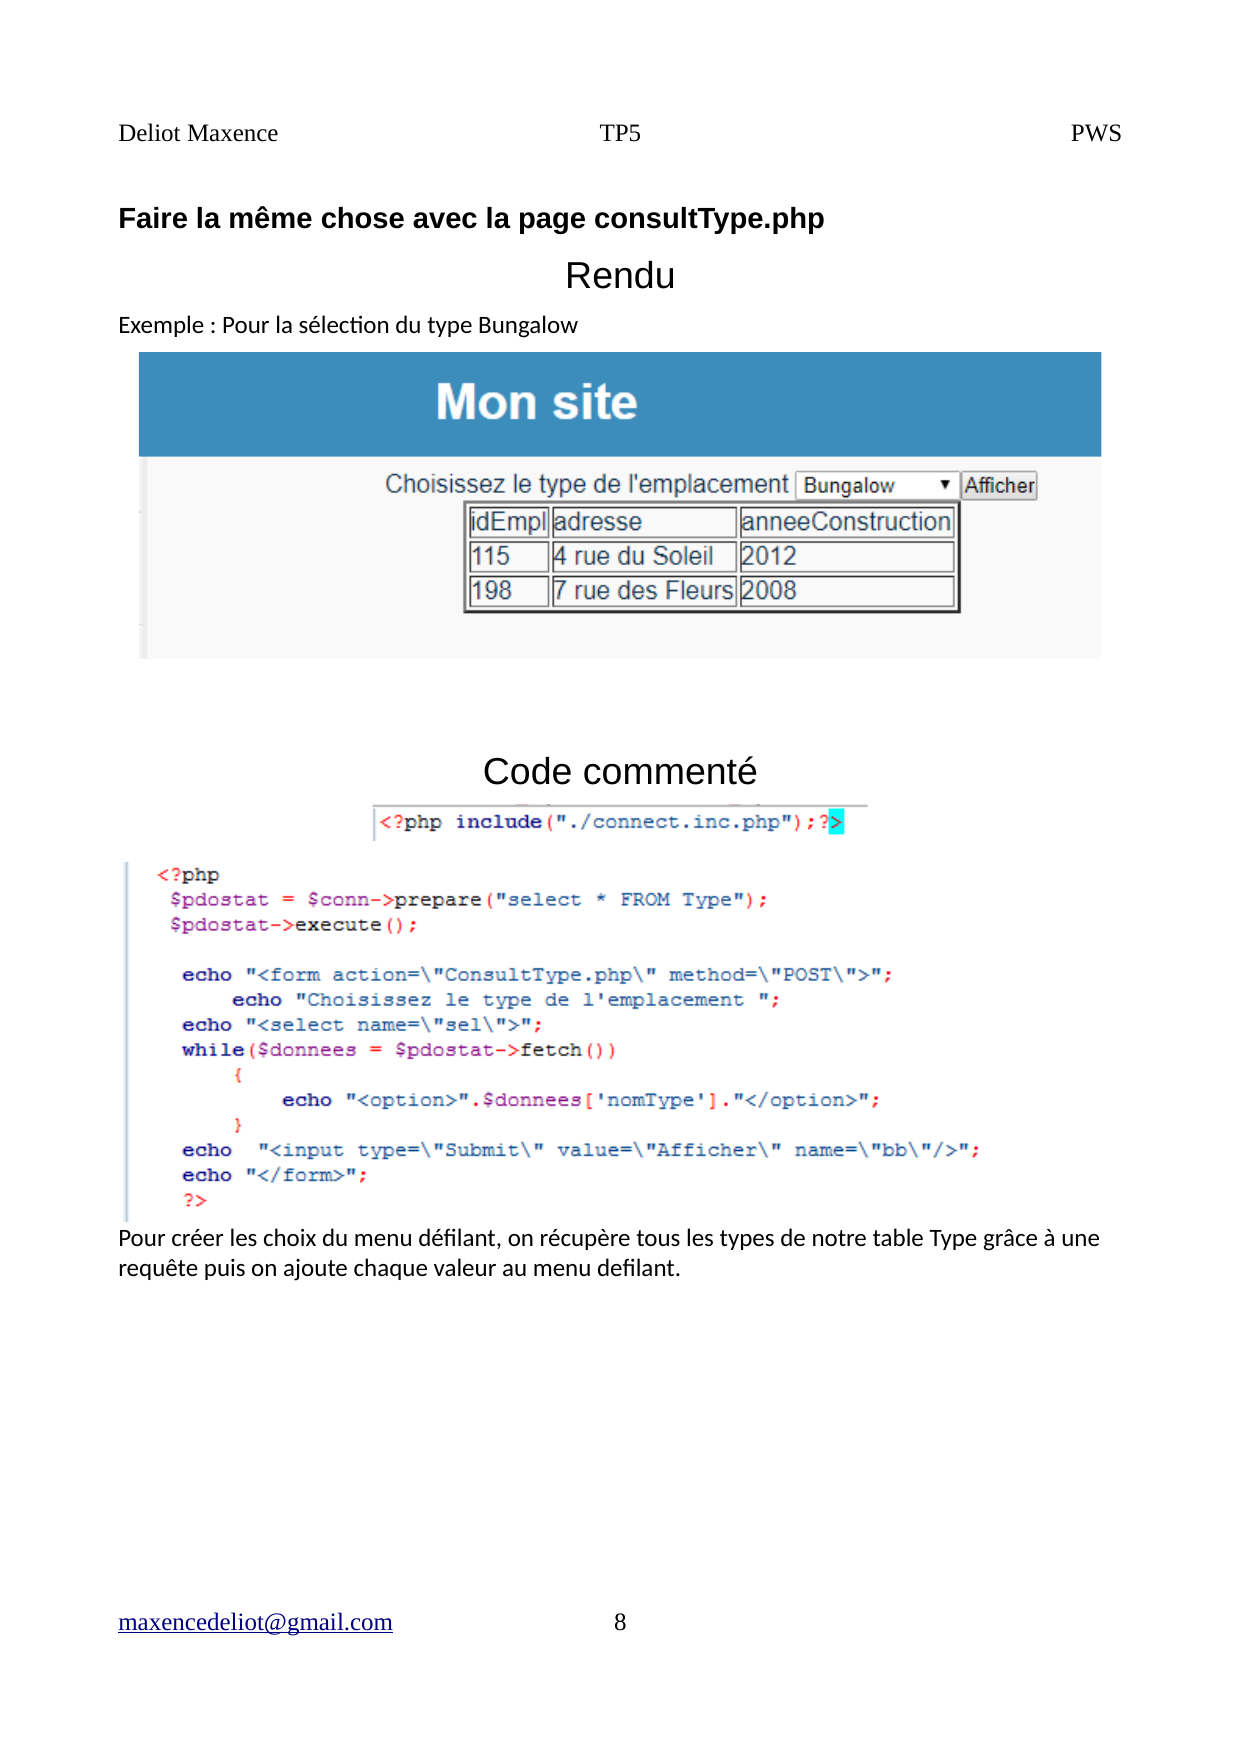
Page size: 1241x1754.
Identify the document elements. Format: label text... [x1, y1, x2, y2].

picture [123, 862, 1117, 1222]
text Pour créer les choix du menu défilant, on récupère tous les types de notre table Type grâce à une requête puis on ajoute chaque valeur au menu defilant. [118, 805, 1122, 1283]
subtitle Code commenté [118, 749, 1122, 792]
picture [372, 804, 868, 841]
picture [138, 352, 1102, 659]
subtitle Rendu [118, 254, 1122, 297]
subtitle Faire la même chose avec la page consultType.php [118, 201, 1122, 235]
text Exemple : Pour la sélection du type Bungalow [118, 309, 1122, 340]
